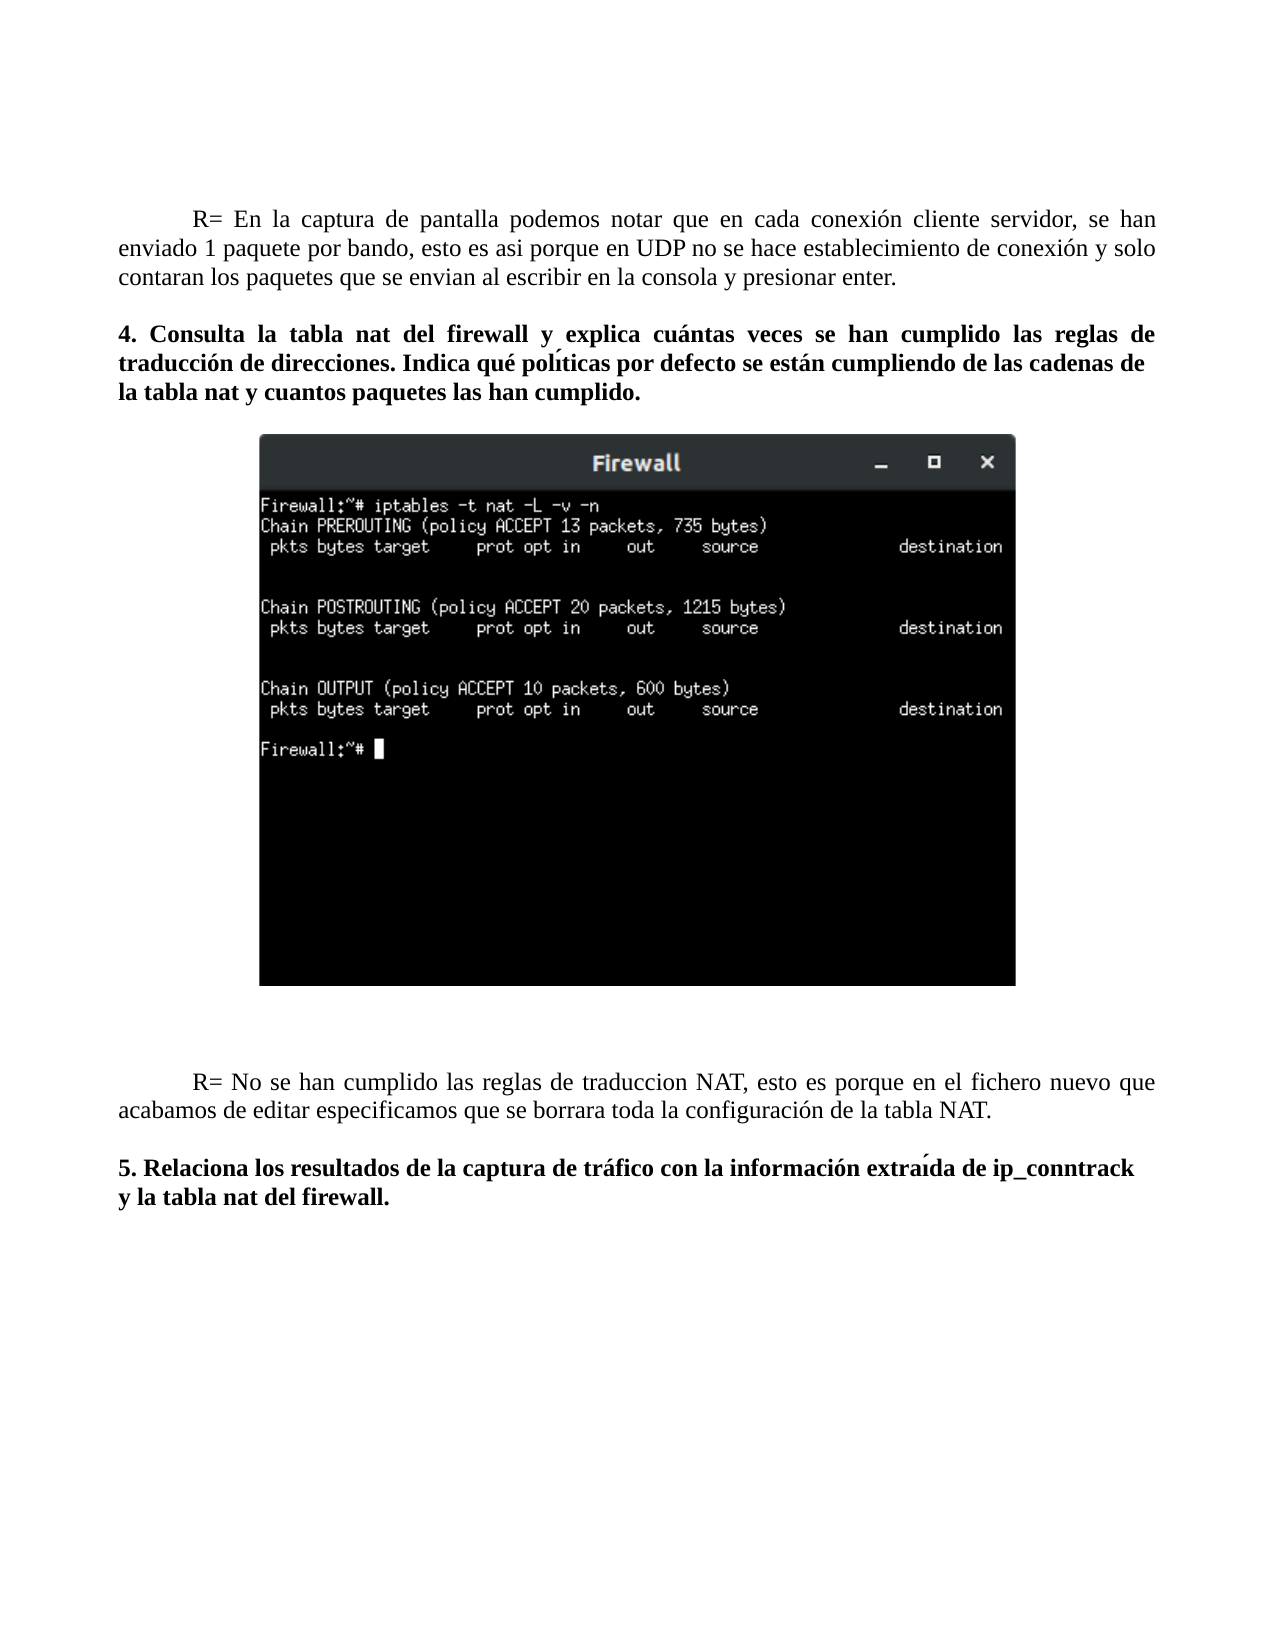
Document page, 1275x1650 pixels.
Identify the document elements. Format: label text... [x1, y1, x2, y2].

text y la tabla nat del firewall. [118, 1182, 1157, 1211]
picture [259, 434, 1016, 986]
text 4. Consulta la tabla nat del firewall y explica cuántas veces se han cumplido las reglas de traducción de direcciones. Indica qué polı́ticas por defecto se están cumpliendo de las cadenas de [118, 319, 1157, 377]
text R= En la captura de pantalla podemos notar que en cada conexión cliente servidor, se han enviado 1 paquete por bando, esto es asi porque en UDP no se hace establecimiento de conexión y solo contaran los paquetes que se envian al escribir en la consola y presionar enter. [118, 204, 1157, 291]
text 5. Relaciona los resultados de la captura de tráfico con la información extraı́da de ip_conntrack [118, 1153, 1157, 1182]
text R= No se han cumplido las reglas de traduccion NAT, esto es porque en el fichero nuevo que acabamos de editar especificamos que se borrara toda la configuración de la tabla NAT. [118, 1067, 1157, 1124]
text la tabla nat y cuantos paquetes las han cumplido. [118, 377, 1157, 406]
